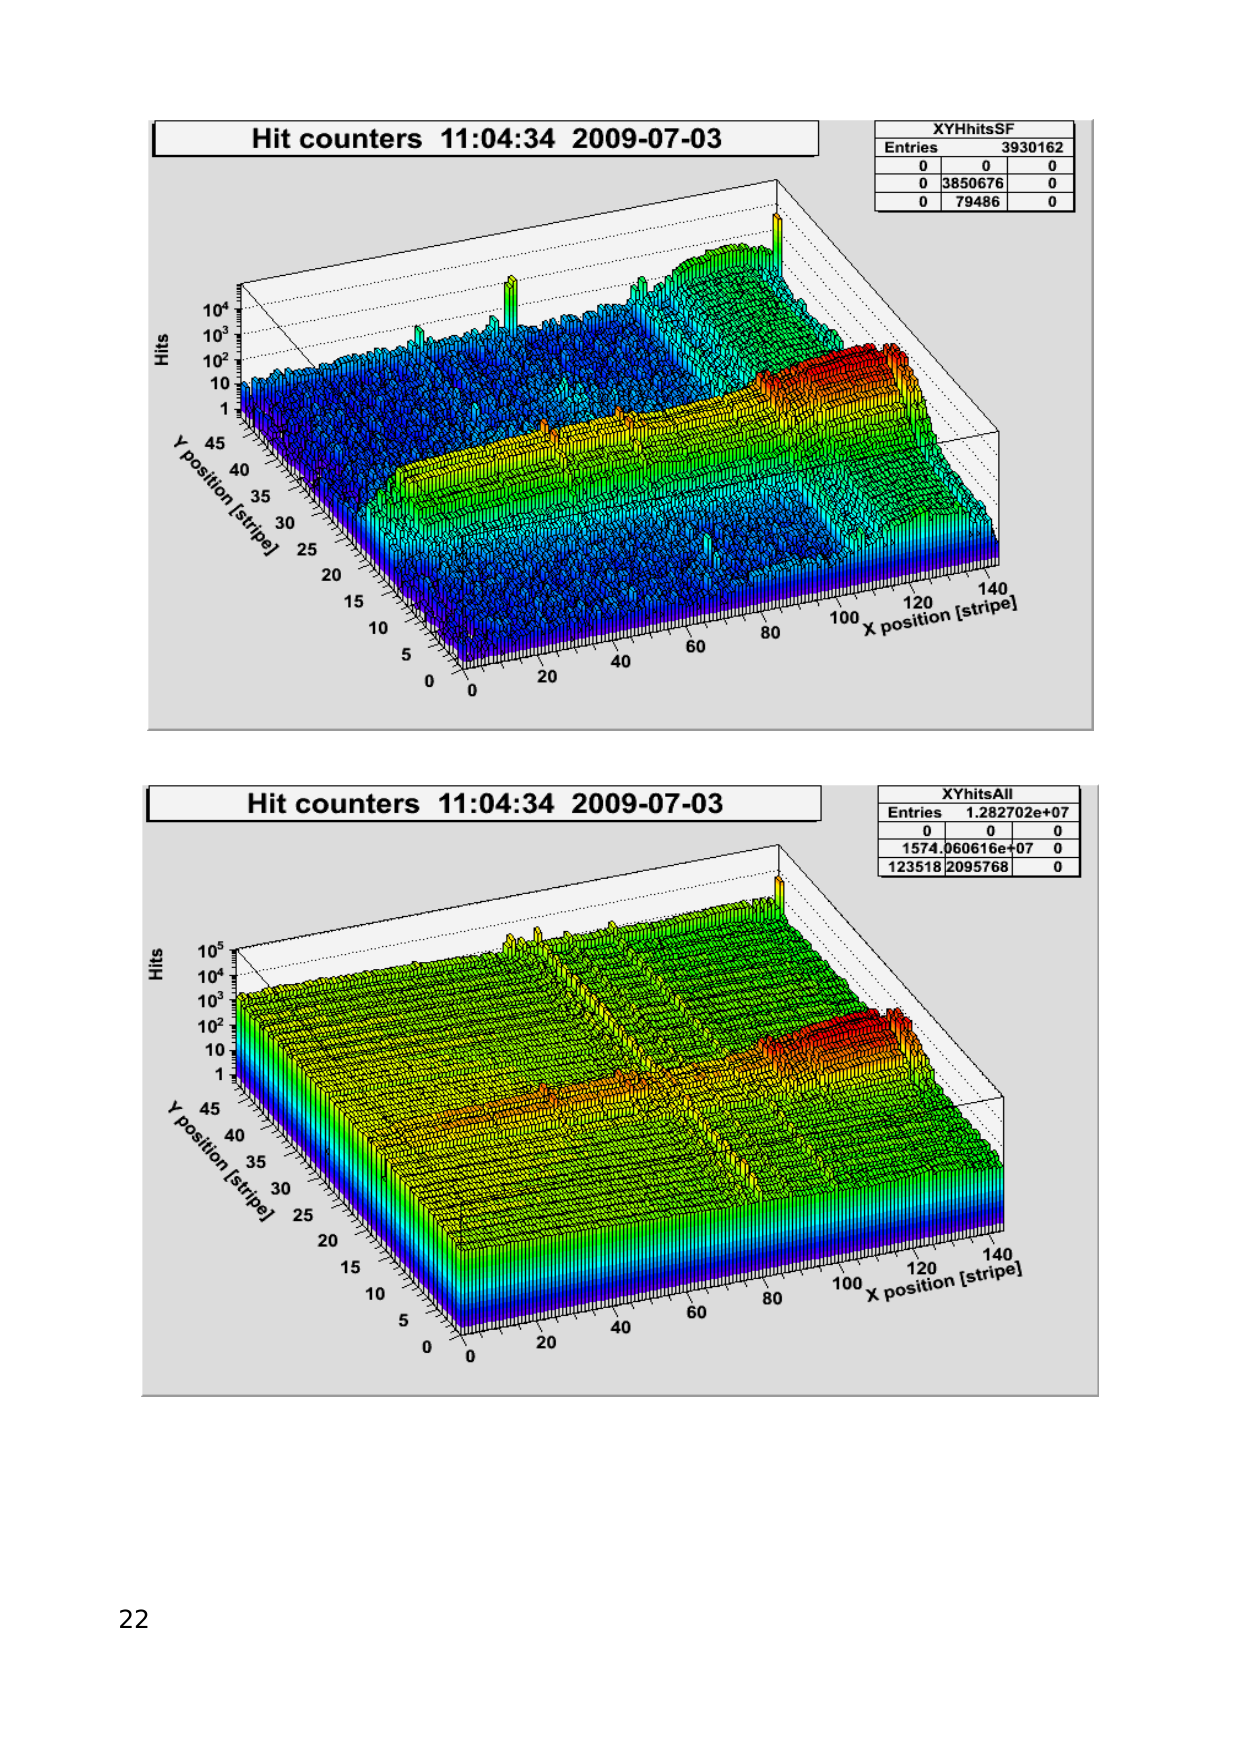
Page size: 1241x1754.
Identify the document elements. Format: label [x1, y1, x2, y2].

picture [146, 118, 1094, 731]
picture [141, 783, 1099, 1397]
